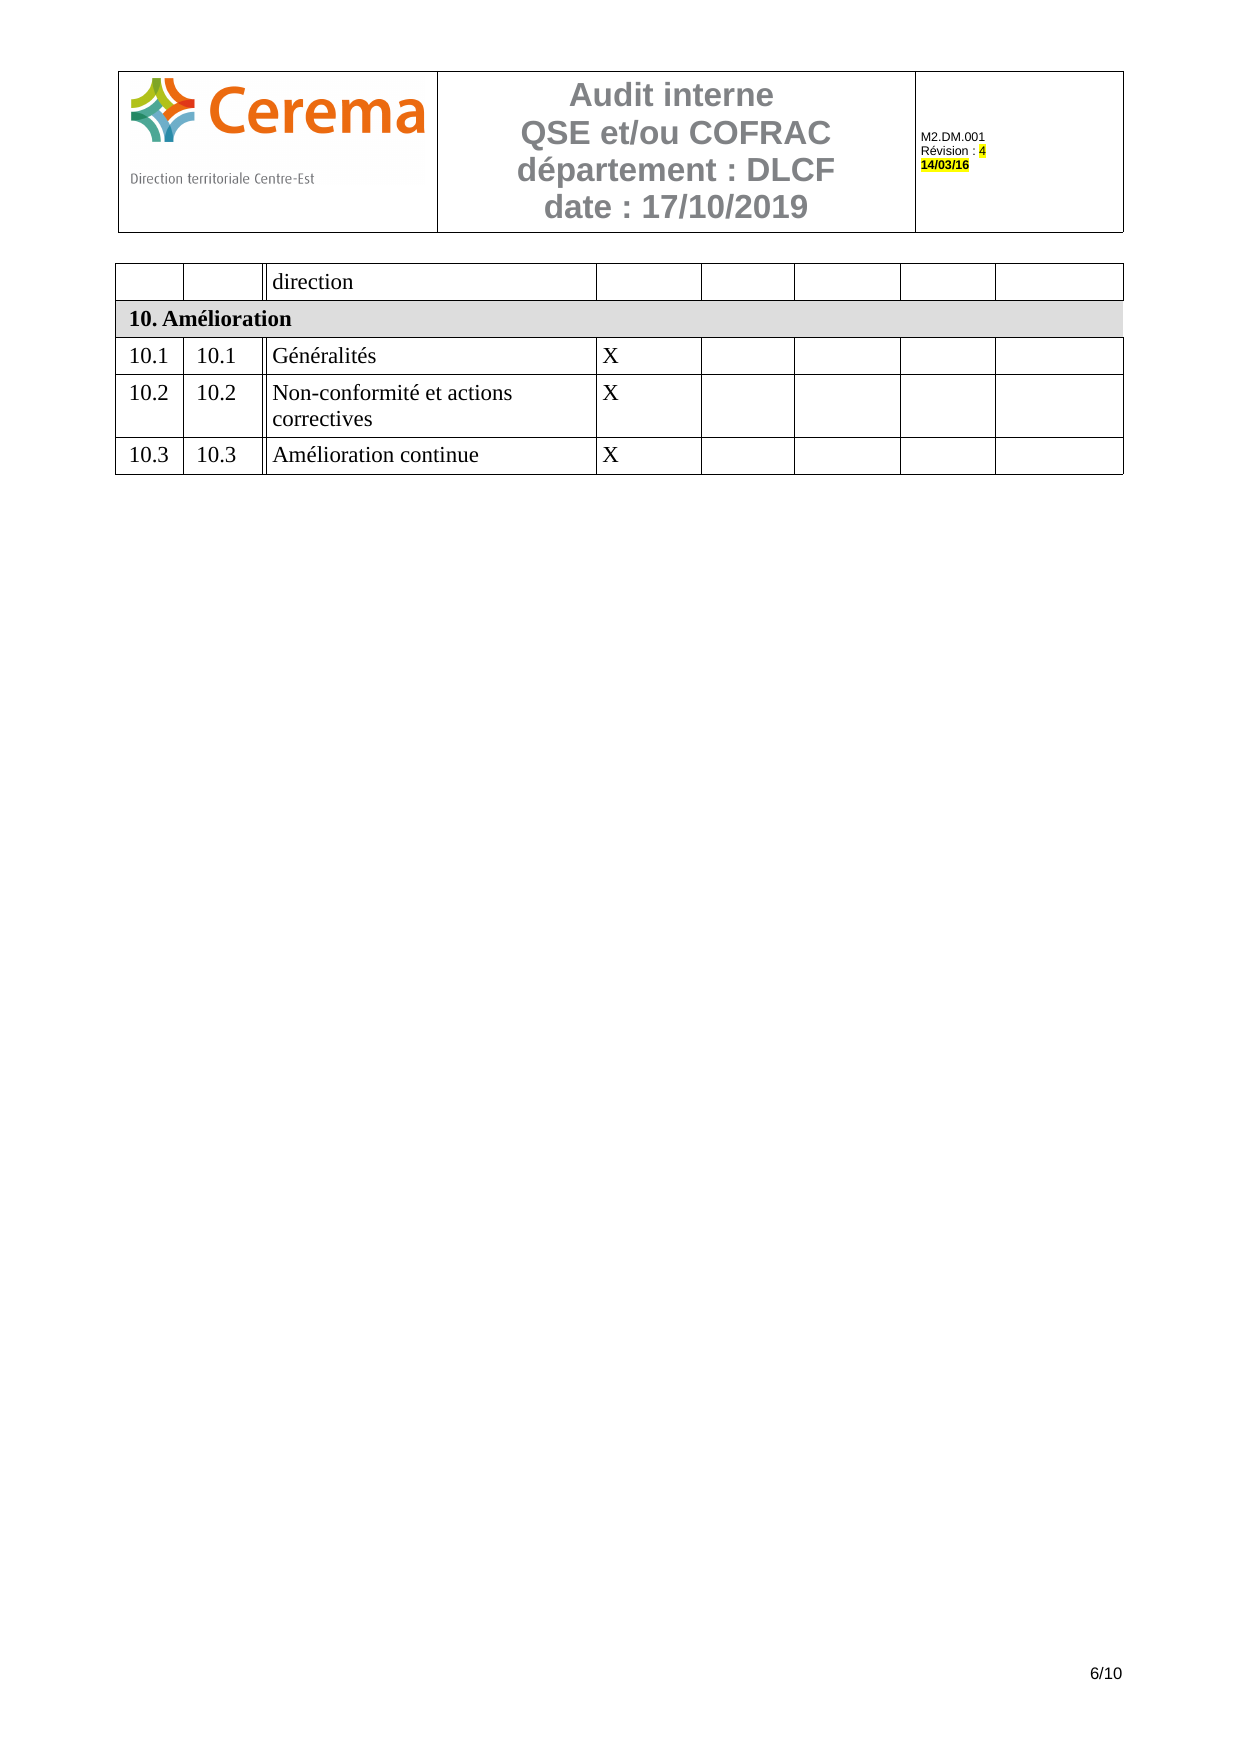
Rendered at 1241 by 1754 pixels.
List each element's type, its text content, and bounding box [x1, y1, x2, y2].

table_cell Amélioration continue [267, 438, 596, 474]
table_cell [996, 264, 1123, 300]
table_cell [996, 338, 1123, 374]
table_cell [116, 264, 183, 300]
table_cell [901, 438, 995, 474]
table_cell 10.1 [116, 338, 183, 374]
table_cell [901, 338, 995, 374]
table_cell 10.1 [184, 338, 262, 374]
table_cell direction [267, 264, 596, 300]
table_cell 10.2 [184, 375, 262, 437]
table_cell [702, 338, 794, 374]
table_cell X [597, 438, 701, 474]
table_cell [702, 438, 794, 474]
table_cell [597, 264, 701, 300]
table_cell [901, 375, 995, 437]
table_cell 10.2 [116, 375, 183, 437]
table_cell [795, 264, 900, 300]
table_cell [184, 264, 262, 300]
table_cell [795, 375, 900, 437]
table_cell [795, 338, 900, 374]
table_cell [795, 438, 900, 474]
table_cell 10.3 [116, 438, 183, 474]
table_cell 10. Amélioration [116, 301, 1123, 337]
table_cell [702, 264, 794, 300]
table_cell [702, 375, 794, 437]
table_cell Généralités [267, 338, 596, 374]
table_cell Non-conformité et actions correctives [267, 375, 596, 437]
table_cell [996, 438, 1123, 474]
picture [129, 76, 426, 185]
table_cell X [597, 338, 701, 374]
table_cell 10.3 [184, 438, 262, 474]
table_cell [901, 264, 995, 300]
table_cell X [597, 375, 701, 437]
table_cell [996, 375, 1123, 437]
